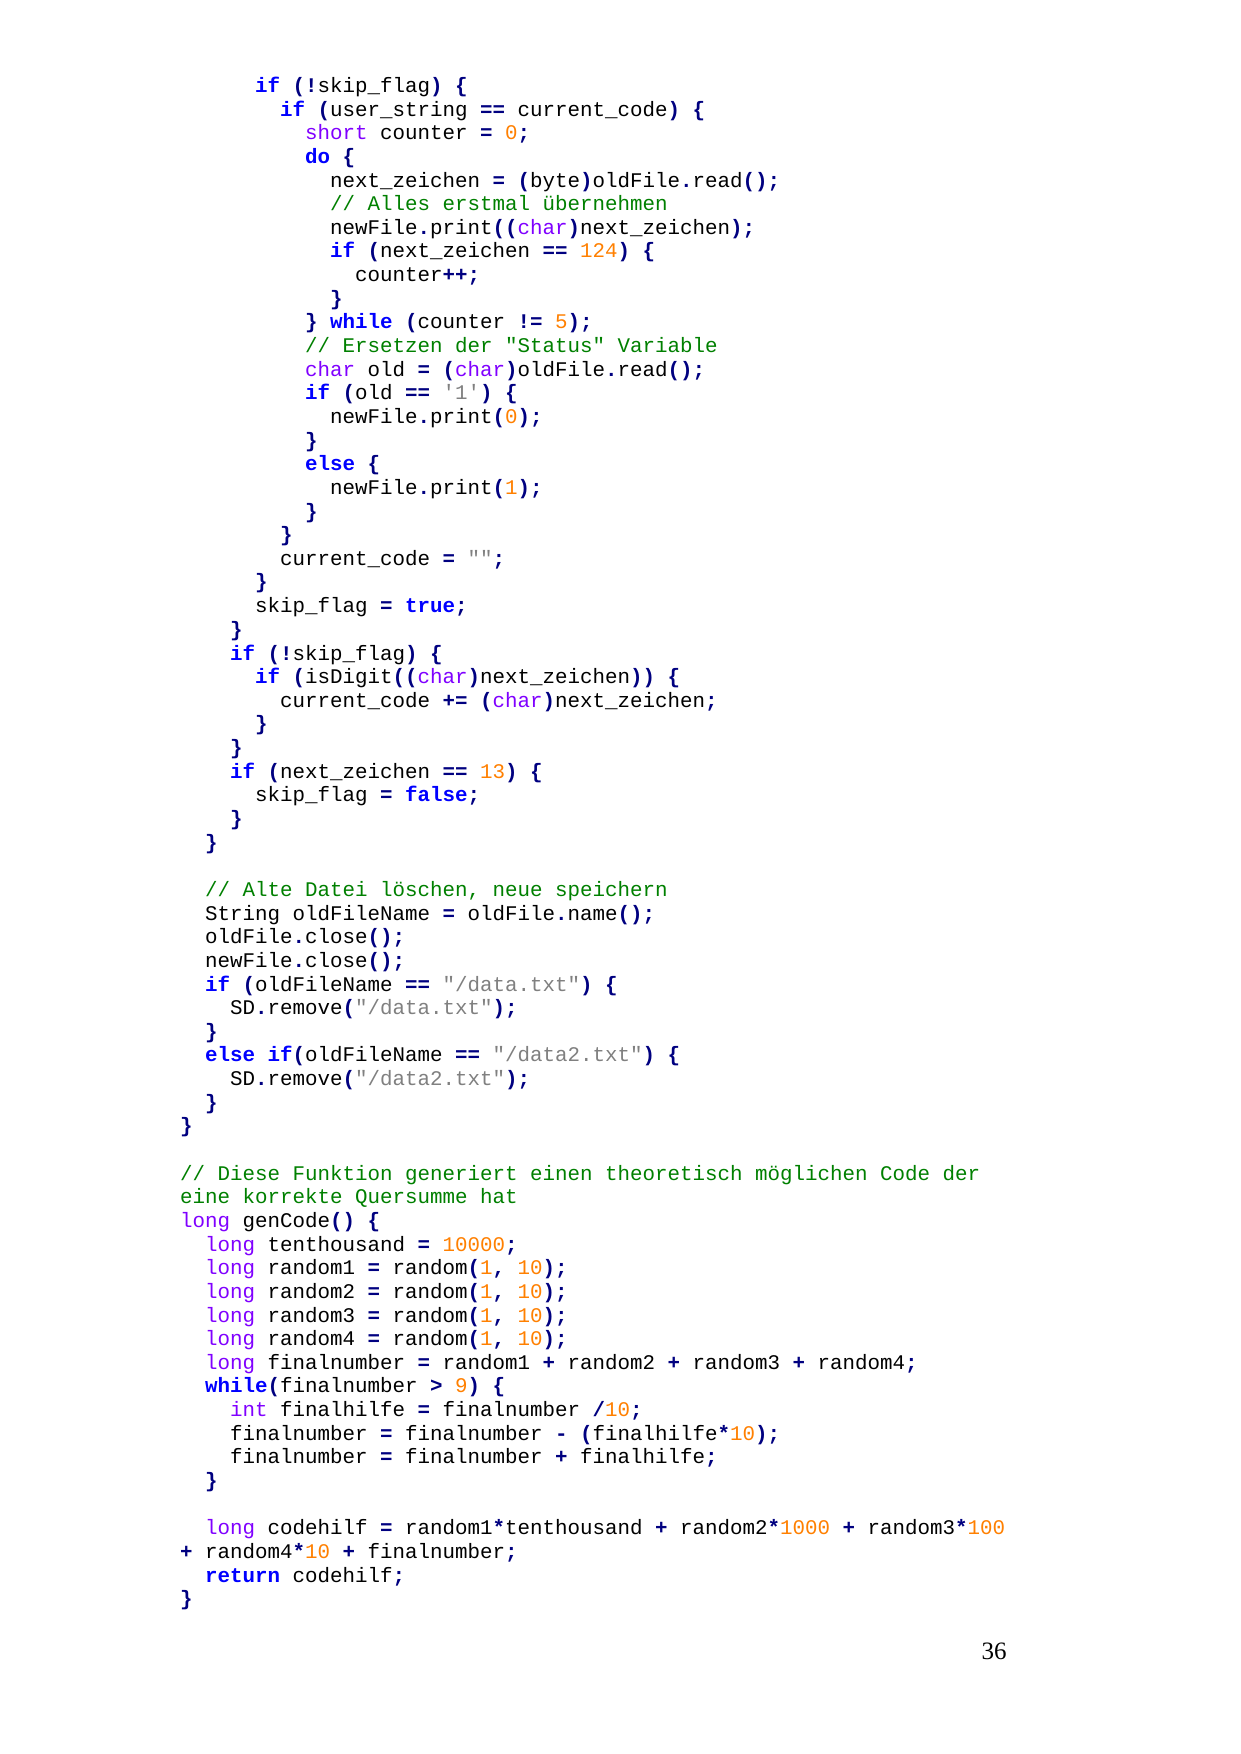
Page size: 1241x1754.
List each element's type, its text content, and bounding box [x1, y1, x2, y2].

text // Diese Funktion generiert einen theoretisch möglichen Code der eine korrekte Quersumme hat [180, 1163, 1006, 1210]
text oldFile.close(); [180, 926, 1006, 950]
text } [180, 1021, 1006, 1044]
text // Alles erstmal übernehmen [180, 193, 1006, 217]
text long random1 = random(1, 10); [180, 1257, 1006, 1281]
text } [180, 430, 1006, 453]
text } [180, 808, 1006, 832]
text skip_flag = false; [180, 784, 1006, 808]
text int finalhilfe = finalnumber /10; [180, 1399, 1006, 1423]
text current_code += (char)next_zeichen; [180, 690, 1006, 713]
text if (user_string == current_code) { [180, 99, 1006, 122]
text current_code = ""; [180, 548, 1006, 572]
text else { [180, 453, 1006, 477]
text short counter = 0; [180, 122, 1006, 146]
text long random4 = random(1, 10); [180, 1328, 1006, 1352]
text // Alte Datei löschen, neue speichern [180, 879, 1006, 903]
text return codehilf; [180, 1565, 1006, 1588]
text newFile.close(); [180, 950, 1006, 973]
text newFile.print(1); [180, 477, 1006, 501]
text if (oldFileName == "/data.txt") { [180, 973, 1006, 997]
text do { [180, 146, 1006, 169]
text char old = (char)oldFile.read(); [180, 359, 1006, 382]
text } while (counter != 5); [180, 311, 1006, 335]
text } [180, 1092, 1006, 1115]
text } [180, 713, 1006, 737]
text next_zeichen = (byte)oldFile.read(); [180, 169, 1006, 193]
text } [180, 1115, 1006, 1139]
text } [180, 524, 1006, 548]
text finalnumber = finalnumber + finalhilfe; [180, 1446, 1006, 1470]
text } [180, 832, 1006, 855]
text if (!skip_flag) { [180, 642, 1006, 666]
text long random2 = random(1, 10); [180, 1281, 1006, 1304]
text long genCode() { [180, 1210, 1006, 1234]
text long finalnumber = random1 + random2 + random3 + random4; [180, 1352, 1006, 1376]
text } [180, 501, 1006, 524]
text while(finalnumber > 9) { [180, 1376, 1006, 1399]
text String oldFileName = oldFile.name(); [180, 903, 1006, 926]
text } [180, 619, 1006, 642]
text if (next_zeichen == 124) { [180, 241, 1006, 264]
text long tenthousand = 10000; [180, 1234, 1006, 1257]
text newFile.print(0); [180, 406, 1006, 430]
text long random3 = random(1, 10); [180, 1304, 1006, 1328]
text long codehilf = random1*tenthousand + random2*1000 + random3*100 + random4*10 + finalnumber; [180, 1517, 1006, 1565]
text } [180, 572, 1006, 595]
text else if(oldFileName == "/data2.txt") { [180, 1044, 1006, 1068]
text skip_flag = true; [180, 595, 1006, 619]
text if (!skip_flag) { [180, 75, 1006, 99]
text if (next_zeichen == 13) { [180, 761, 1006, 784]
text } [180, 1470, 1006, 1494]
text newFile.print((char)next_zeichen); [180, 217, 1006, 241]
text if (isDigit((char)next_zeichen)) { [180, 666, 1006, 690]
text } [180, 1588, 1006, 1612]
text if (old == '1') { [180, 382, 1006, 406]
text counter++; [180, 264, 1006, 288]
text } [180, 288, 1006, 311]
text SD.remove("/data.txt"); [180, 997, 1006, 1021]
text } [180, 737, 1006, 761]
text // Ersetzen der "Status" Variable [180, 335, 1006, 359]
text SD.remove("/data2.txt"); [180, 1068, 1006, 1092]
text finalnumber = finalnumber - (finalhilfe*10); [180, 1423, 1006, 1446]
